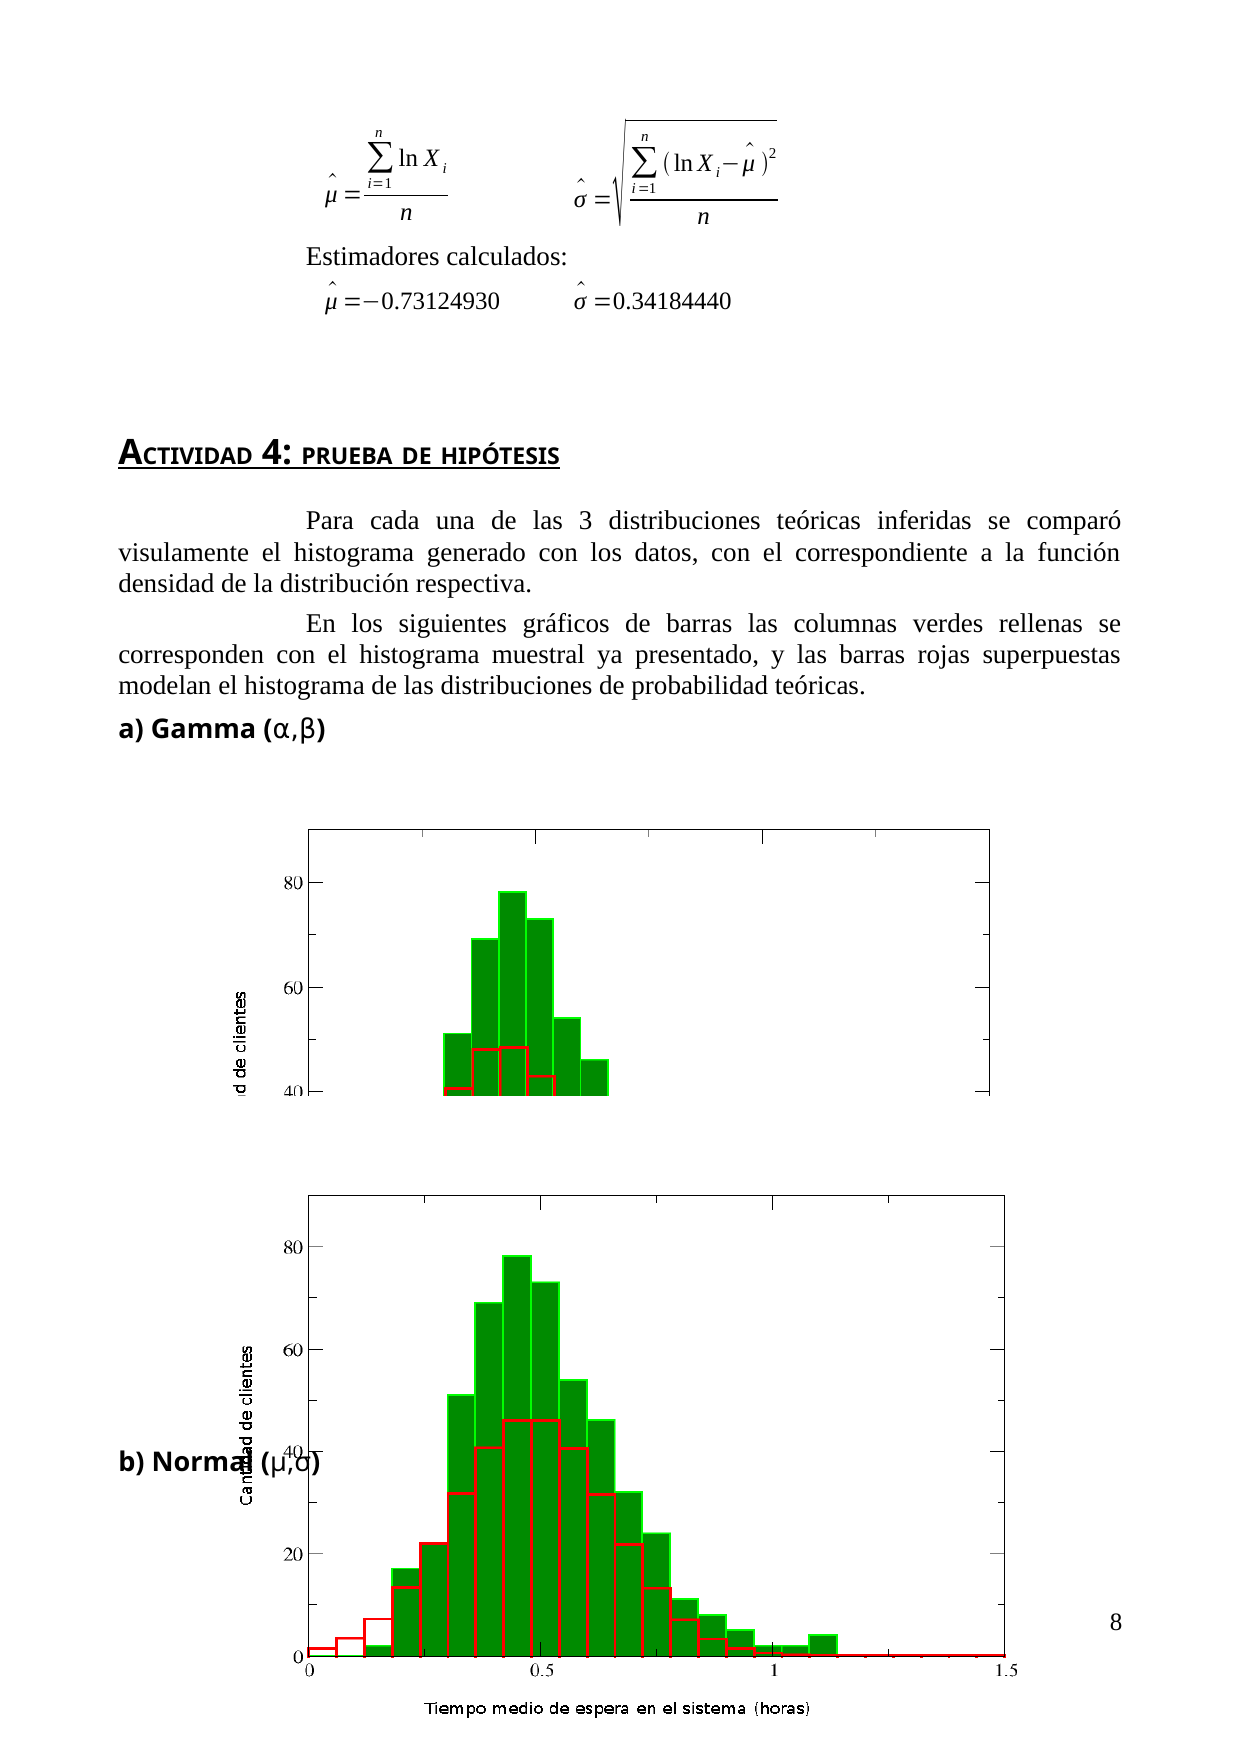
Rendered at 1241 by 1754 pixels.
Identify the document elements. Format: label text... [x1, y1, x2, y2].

picture [205, 728, 1039, 1754]
text En los siguientes gráficos de barras las columnas verdes rellenas se corresponden con el histograma muestral ya presentado, y las barras rojas superpuestas modelan el histograma de las distribuciones de probabilidad teóricas. [118, 607, 1122, 700]
text Para cada una de las 3 distribuciones teóricas inferidas se comparó visulamente el histograma generado con los datos, con el correspondiente a la función densidad de la distribución respectiva. [118, 504, 1122, 598]
subtitle b) Normal (μ,σ) [1039, 1443, 1122, 1480]
subtitle b) Normal (μ,σ) [118, 1443, 205, 1480]
picture [304, 728, 312, 736]
subtitle a) Gamma (α,β) [118, 709, 1122, 746]
text Estimadores calculados: [118, 240, 1122, 271]
picture [276, 728, 283, 736]
subtitle Actividad 4: prueba de hipótesis [118, 427, 1122, 474]
